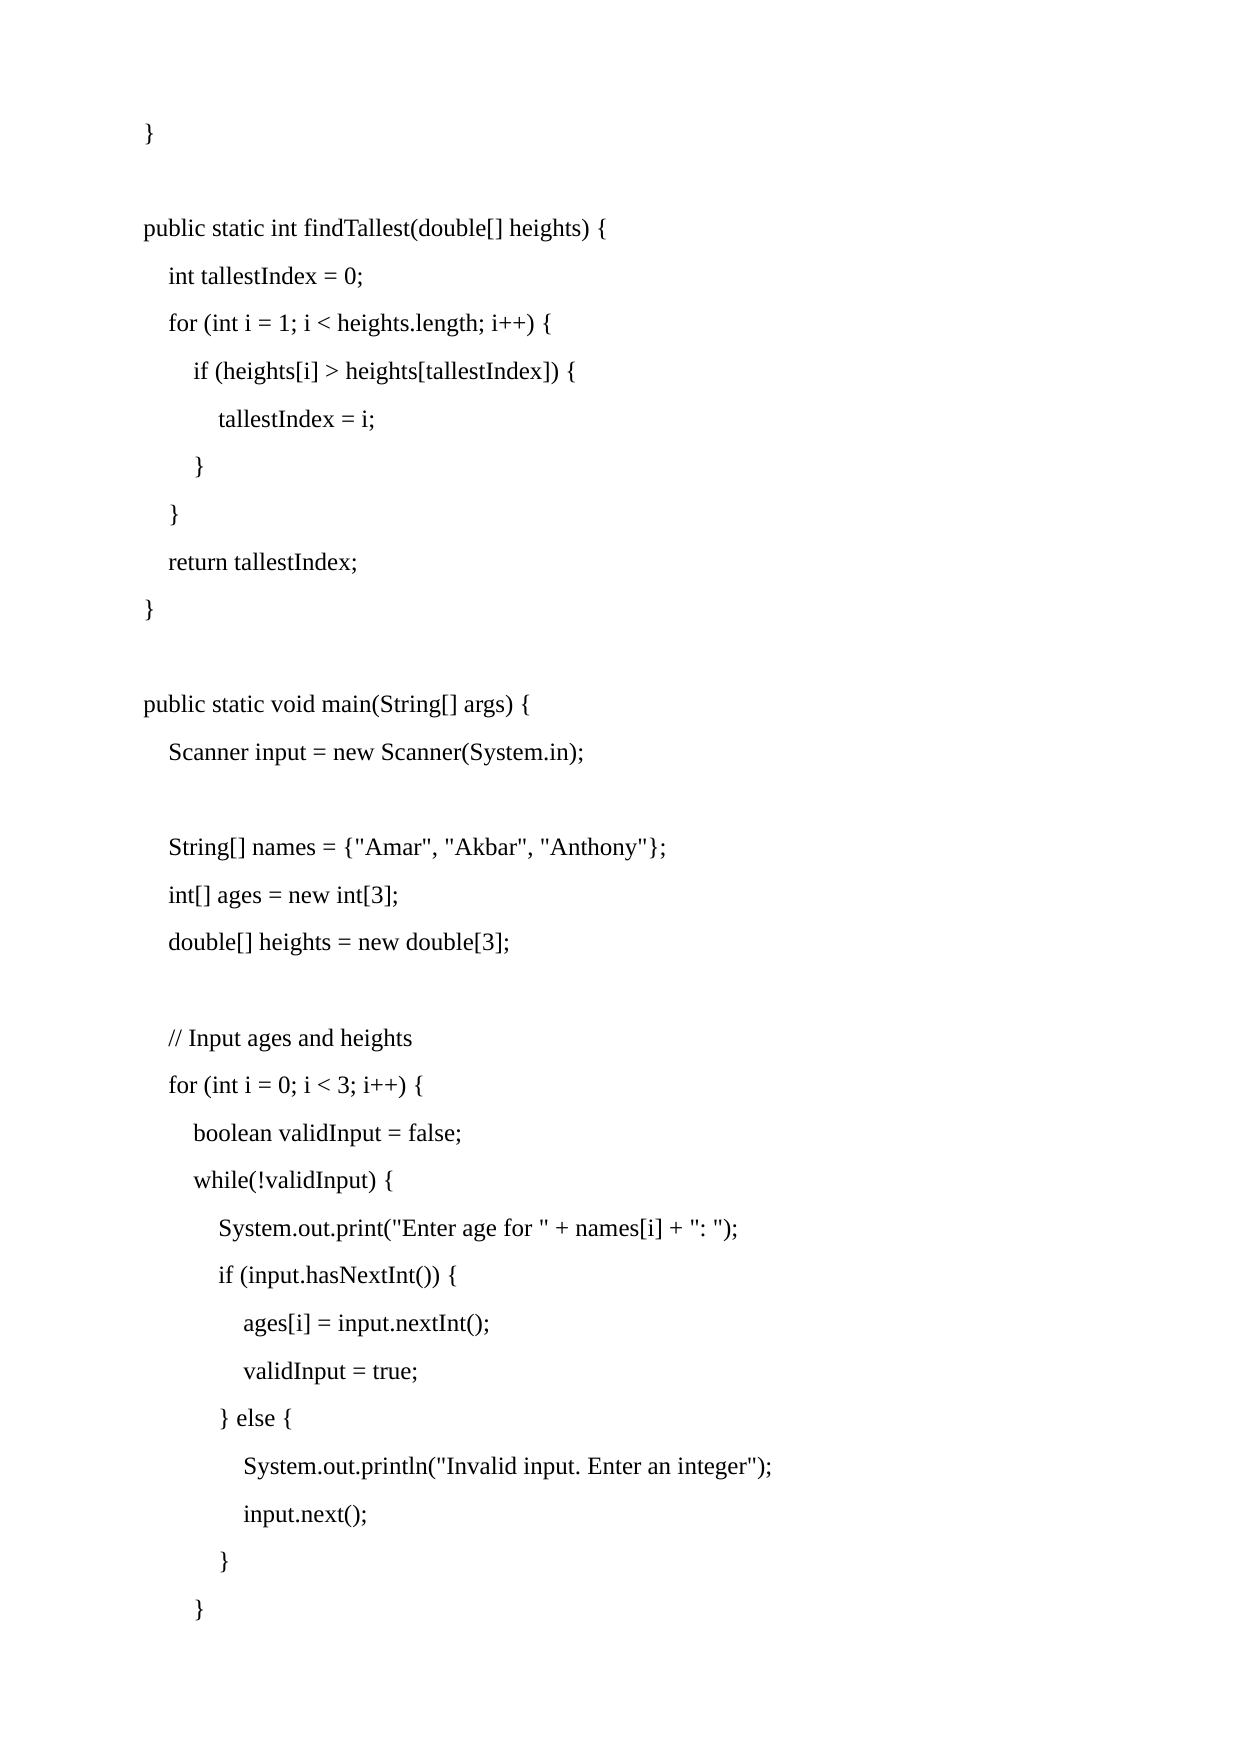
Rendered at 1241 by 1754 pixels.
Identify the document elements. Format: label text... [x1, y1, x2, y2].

text Scanner input = new Scanner(System.in); [118, 737, 1122, 766]
text // Input ages and heights [118, 1023, 1122, 1051]
text } else { [118, 1403, 1122, 1432]
text if (input.hasNextInt()) { [118, 1261, 1122, 1289]
text } [118, 451, 1122, 480]
text while(!validInput) { [118, 1165, 1122, 1194]
text int[] ages = new int[3]; [118, 880, 1122, 908]
text } [118, 499, 1122, 528]
text if (heights[i] > heights[tallestIndex]) { [118, 356, 1122, 385]
text for (int i = 1; i < heights.length; i++) { [118, 308, 1122, 337]
text for (int i = 0; i < 3; i++) { [118, 1070, 1122, 1099]
text int tallestIndex = 0; [118, 261, 1122, 290]
text validInput = true; [118, 1356, 1122, 1384]
text } [118, 594, 1122, 623]
text return tallestIndex; [118, 547, 1122, 575]
text } [118, 118, 1122, 147]
text public static void main(String[] args) { [118, 689, 1122, 718]
text public static int findTallest(double[] heights) { [118, 213, 1122, 242]
text ages[i] = input.nextInt(); [118, 1308, 1122, 1337]
text System.out.print("Enter age for " + names[i] + ": "); [118, 1213, 1122, 1242]
text tallestIndex = i; [118, 404, 1122, 432]
text } [118, 1594, 1122, 1623]
text double[] heights = new double[3]; [118, 927, 1122, 956]
text String[] names = {"Amar", "Akbar", "Anthony"}; [118, 832, 1122, 861]
text } [118, 1546, 1122, 1575]
text System.out.println("Invalid input. Enter an integer"); [118, 1451, 1122, 1480]
text input.next(); [118, 1499, 1122, 1527]
text boolean validInput = false; [118, 1118, 1122, 1147]
